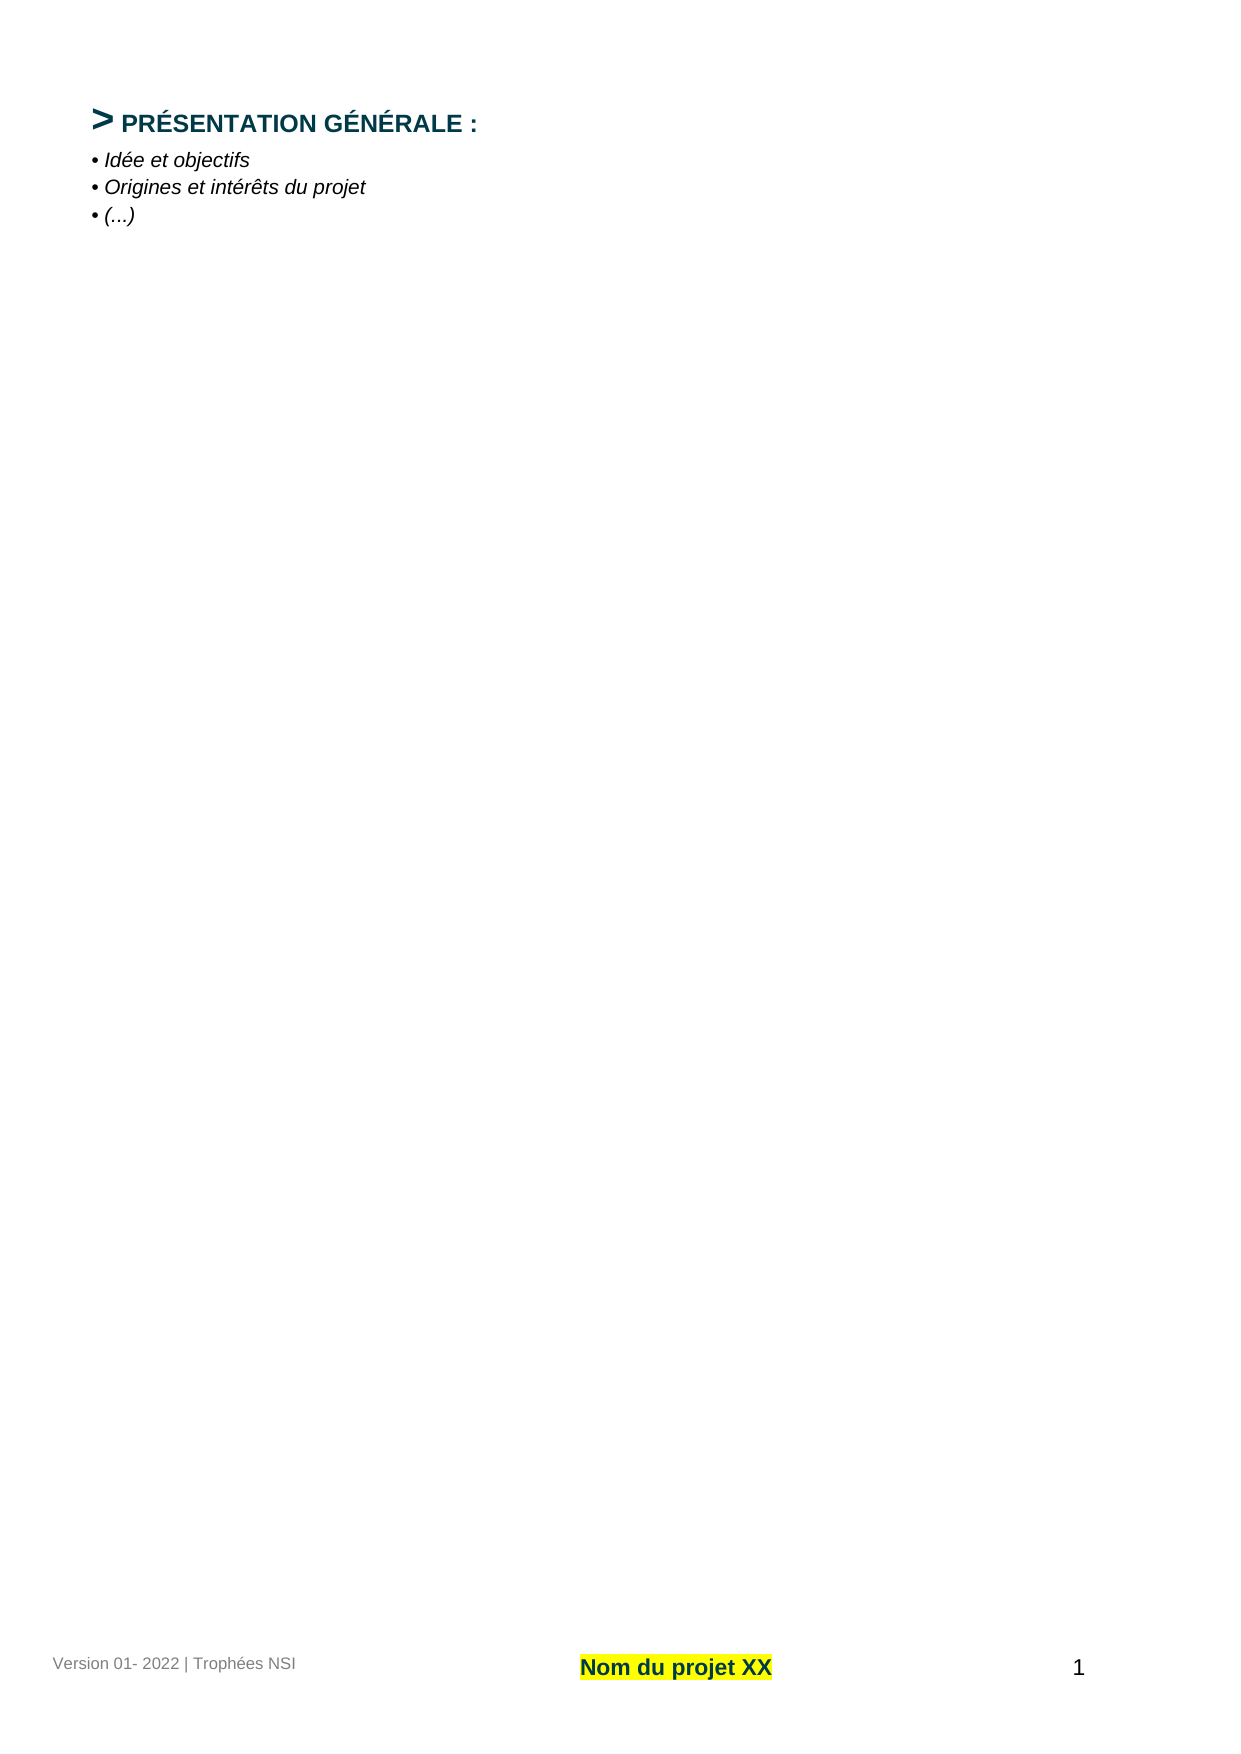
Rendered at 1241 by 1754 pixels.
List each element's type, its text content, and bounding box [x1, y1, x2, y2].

text • Origines et intérêts du projet [91, 175, 1149, 199]
text • Idée et objectifs [91, 147, 1149, 171]
text > PRÉSENTATION GÉNÉRALE : [91, 95, 1149, 141]
text • (...) [91, 202, 1149, 226]
